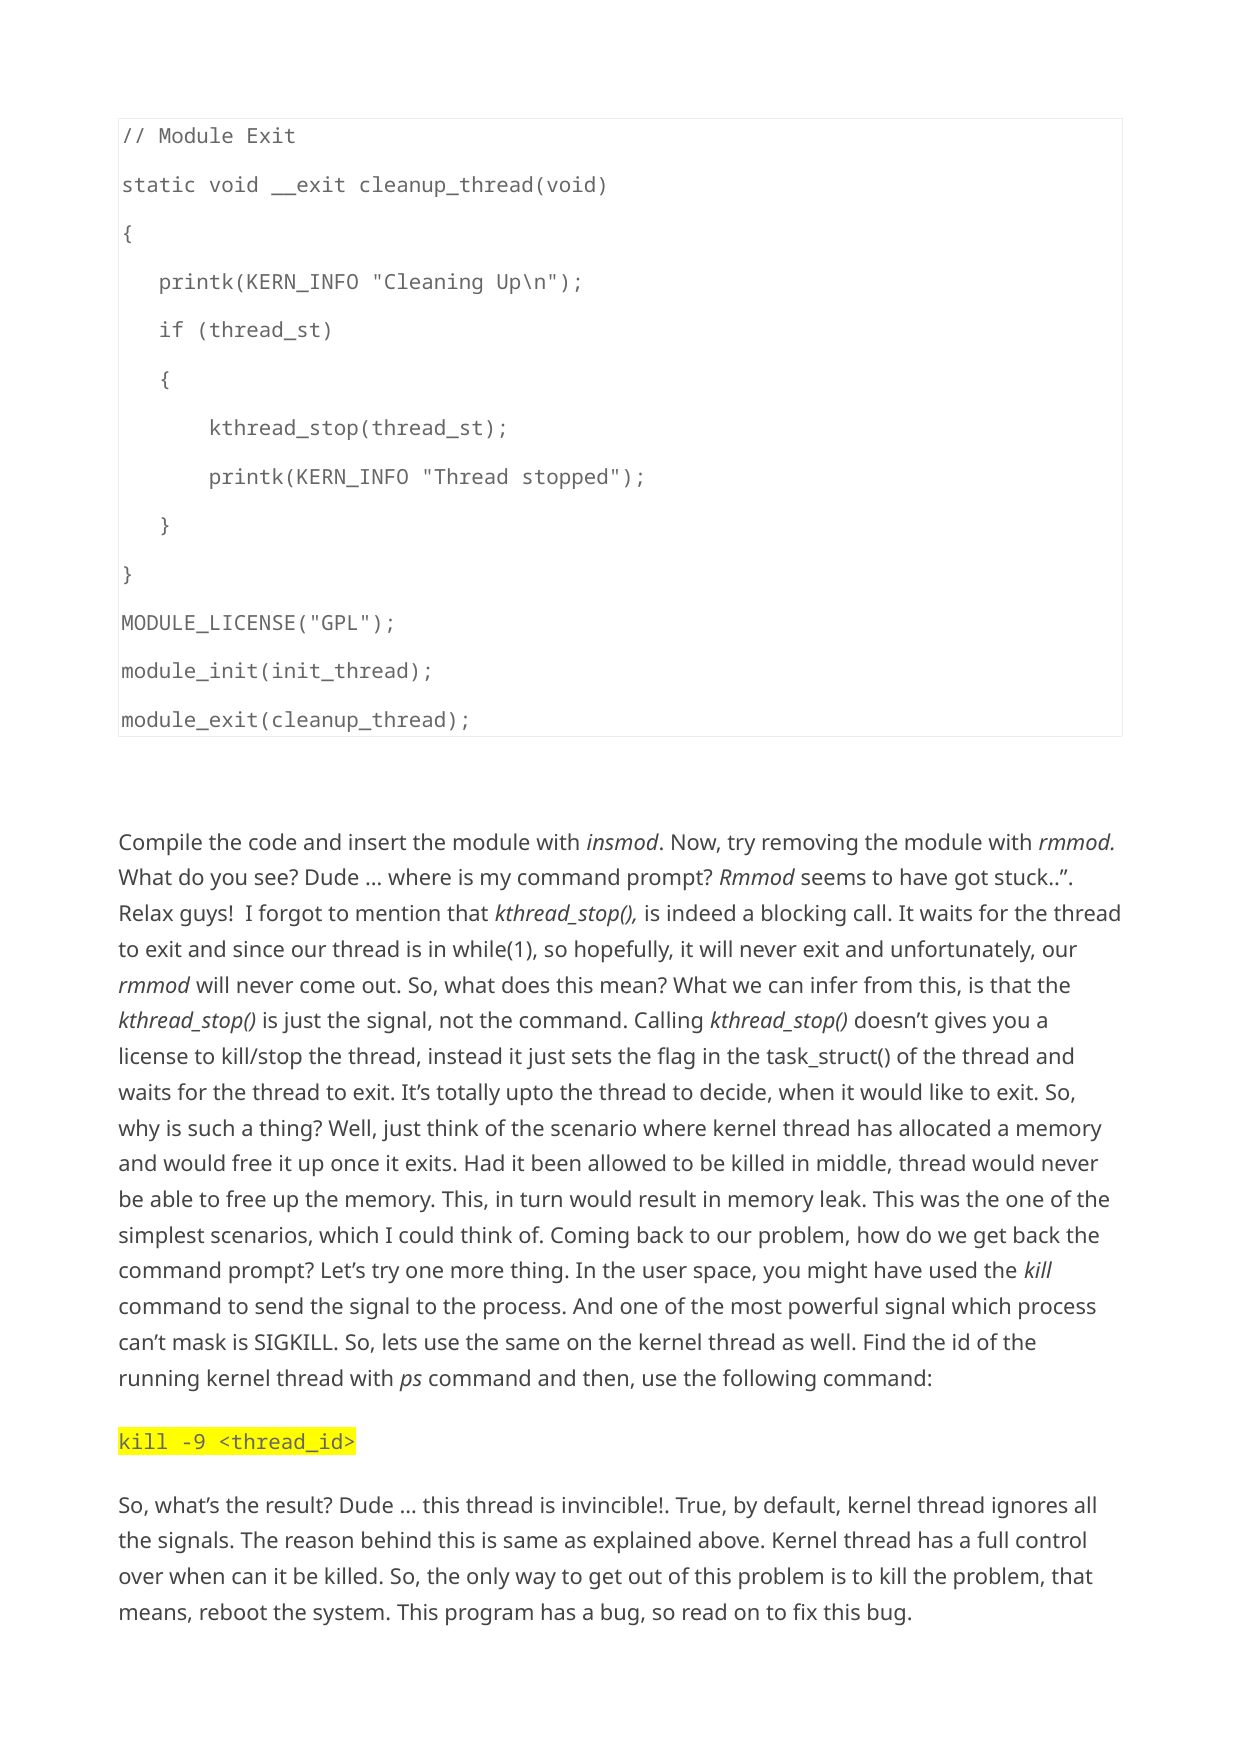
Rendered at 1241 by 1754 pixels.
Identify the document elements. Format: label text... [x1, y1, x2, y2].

text { [119, 215, 1122, 247]
text { [119, 361, 1122, 393]
text static void __exit cleanup_thread(void) [119, 167, 1122, 198]
text printk(KERN_INFO "Thread stopped"); [119, 459, 1122, 490]
text MODULE_LICENSE("GPL"); [119, 605, 1122, 636]
text module_init(init_thread); [119, 653, 1122, 685]
text kthread_stop(thread_st); [119, 410, 1122, 442]
text module_exit(cleanup_thread); [119, 702, 1122, 736]
text } [119, 507, 1122, 539]
text So, what’s the result? Dude … this thread is invincible!. True, by default, kernel thread ignores all the signals. The reason behind this is same as explained above. Kernel thread has a full control over when can it be killed. So, the only way to get out of this problem is to kill the problem, that means, reboot the system. This program has a bug, so read on to fix this bug. [118, 1490, 1122, 1627]
text Compile the code and insert the module with insmod. Now, try removing the module with rmmod. What do you see? Dude … where is my command prompt? Rmmod seems to have got stuck..”. Relax guys! I forgot to mention that kthread_stop(), is indeed a blocking call. It waits for the thread to exit and since our thread is in while(1), so hopefully, it will never exit and unfortunately, our rmmod will never come out. So, what does this mean? What we can infer from this, is that the kthread_stop() is just the signal, not the command. Calling kthread_stop() doesn’t gives you a license to kill/stop the thread, instead it just sets the flag in the task_struct() of the thread and waits for the thread to exit. It’s totally upto the thread to decide, when it would like to exit. So, why is such a thing? Well, just think of the scenario where kernel thread has allocated a memory and would free it up once it exits. Had it been allowed to be killed in middle, thread would never be able to free up the memory. This, in turn would result in memory leak. This was the one of the simplest scenarios, which I could think of. Coming back to our problem, how do we get back the command prompt? Let’s try one more thing. In the user space, you might have used the kill command to send the signal to the process. And one of the most powerful signal which process can’t mask is SIGKILL. So, lets use the same on the kernel thread as well. Find the id of the running kernel thread with ps command and then, use the following command: [118, 827, 1122, 1392]
text printk(KERN_INFO "Cleaning Up\n"); [119, 264, 1122, 295]
text } [119, 556, 1122, 588]
text kill -9 <thread_id> [118, 1427, 1122, 1455]
text if (thread_st) [119, 312, 1122, 344]
text // Module Exit [119, 119, 1122, 149]
